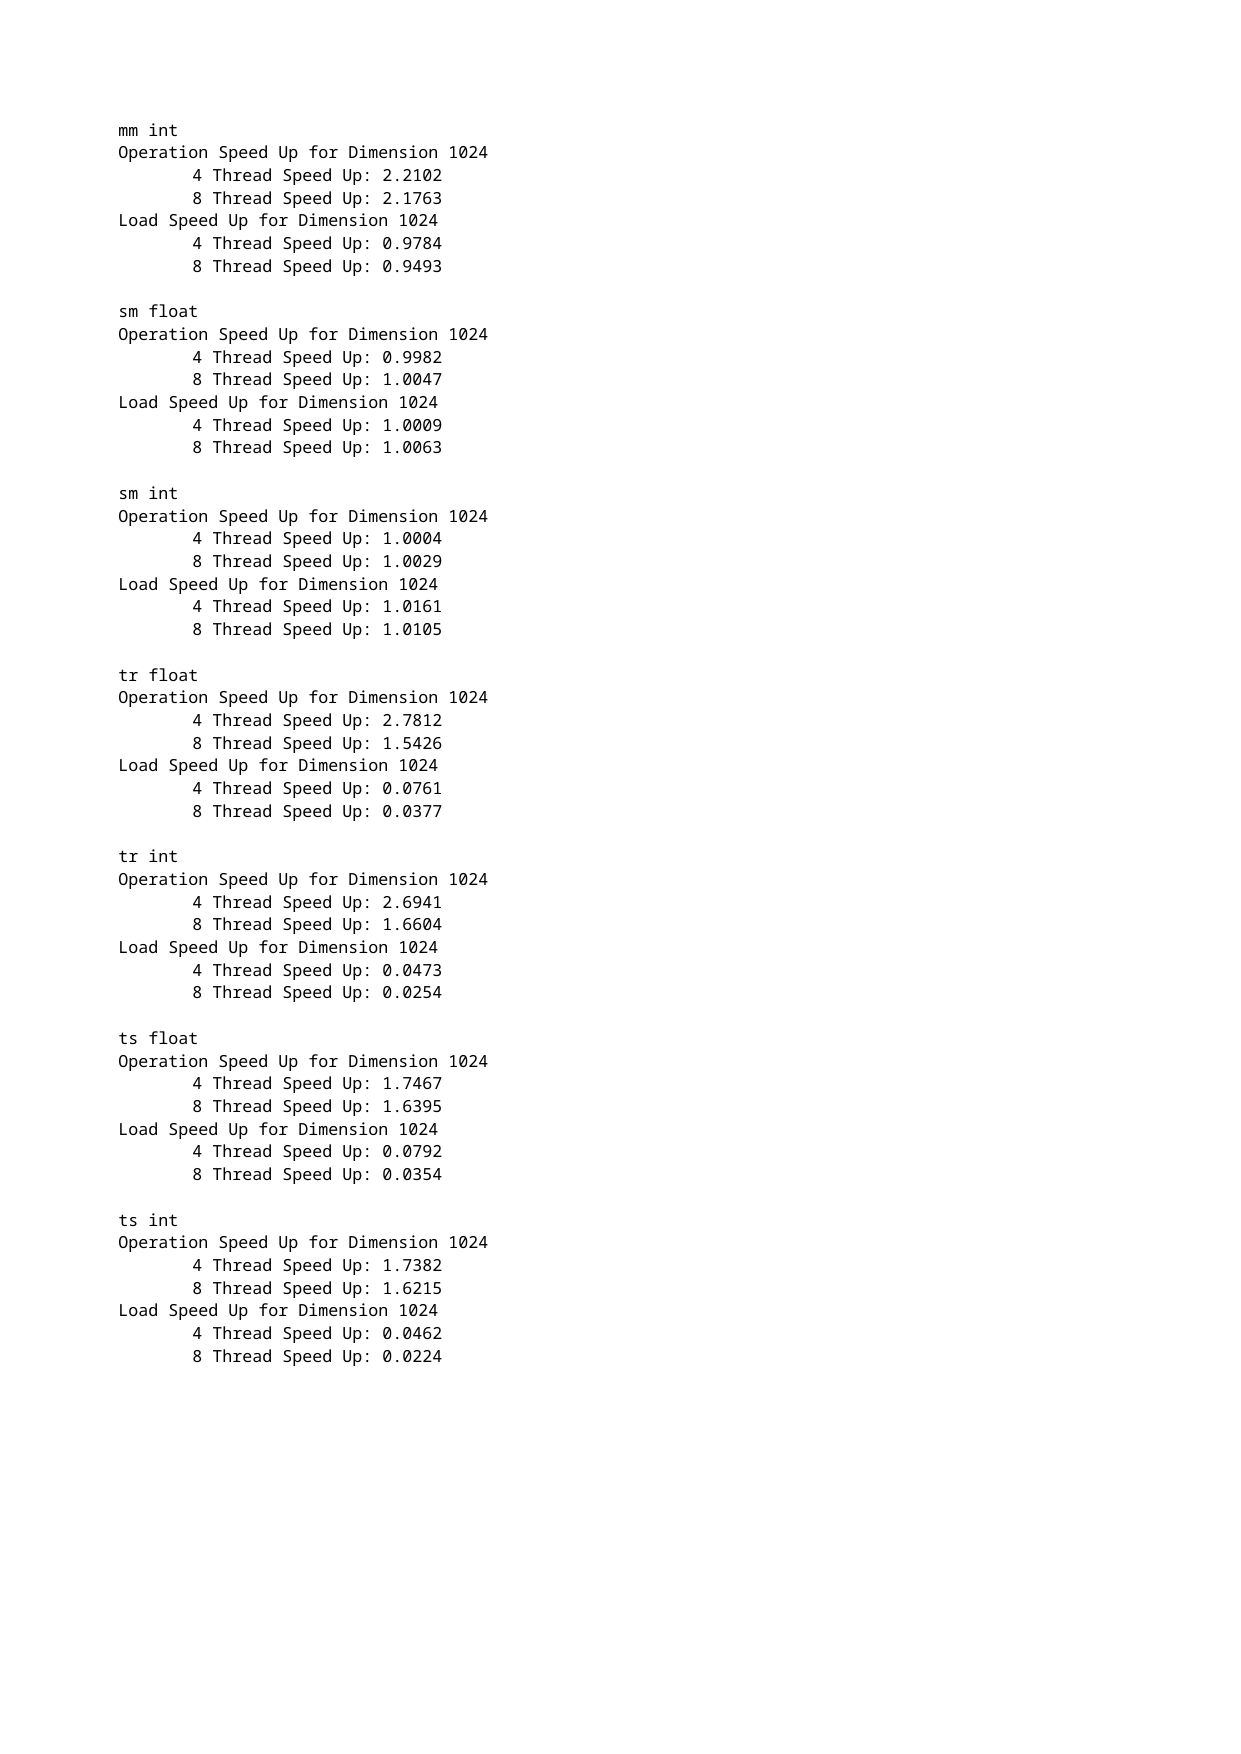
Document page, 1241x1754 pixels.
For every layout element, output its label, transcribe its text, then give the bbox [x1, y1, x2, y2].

text 4 Thread Speed Up: 2.7812 [118, 708, 1122, 731]
text 4 Thread Speed Up: 0.0462 [118, 1322, 1122, 1344]
text Load Speed Up for Dimension 1024 [118, 754, 1122, 777]
text Operation Speed Up for Dimension 1024 [118, 322, 1122, 345]
text 4 Thread Speed Up: 1.0161 [118, 595, 1122, 618]
text 4 Thread Speed Up: 2.2102 [118, 163, 1122, 186]
text Operation Speed Up for Dimension 1024 [118, 1049, 1122, 1072]
text 4 Thread Speed Up: 1.7467 [118, 1072, 1122, 1094]
text Load Speed Up for Dimension 1024 [118, 1117, 1122, 1140]
text 8 Thread Speed Up: 1.0047 [118, 368, 1122, 391]
text Load Speed Up for Dimension 1024 [118, 391, 1122, 413]
text Operation Speed Up for Dimension 1024 [118, 686, 1122, 708]
text Load Speed Up for Dimension 1024 [118, 572, 1122, 595]
text Operation Speed Up for Dimension 1024 [118, 504, 1122, 527]
text 4 Thread Speed Up: 0.0761 [118, 777, 1122, 799]
text 8 Thread Speed Up: 1.0029 [118, 549, 1122, 572]
text 8 Thread Speed Up: 1.6215 [118, 1276, 1122, 1299]
text ts int [118, 1208, 1122, 1231]
text Operation Speed Up for Dimension 1024 [118, 867, 1122, 890]
text tr float [118, 663, 1122, 686]
text sm int [118, 481, 1122, 504]
text 8 Thread Speed Up: 1.0105 [118, 618, 1122, 640]
text 4 Thread Speed Up: 0.9982 [118, 345, 1122, 368]
text 4 Thread Speed Up: 2.6941 [118, 890, 1122, 913]
text 4 Thread Speed Up: 0.0473 [118, 958, 1122, 981]
text 8 Thread Speed Up: 1.6395 [118, 1094, 1122, 1117]
text 8 Thread Speed Up: 0.0377 [118, 799, 1122, 822]
text 4 Thread Speed Up: 1.0004 [118, 527, 1122, 549]
text 4 Thread Speed Up: 1.0009 [118, 413, 1122, 436]
text 8 Thread Speed Up: 1.6604 [118, 913, 1122, 936]
text tr int [118, 845, 1122, 867]
text 8 Thread Speed Up: 1.0063 [118, 436, 1122, 459]
text ts float [118, 1026, 1122, 1049]
text 8 Thread Speed Up: 0.0224 [118, 1344, 1122, 1367]
text 4 Thread Speed Up: 0.9784 [118, 232, 1122, 254]
text 8 Thread Speed Up: 0.0354 [118, 1163, 1122, 1185]
text Operation Speed Up for Dimension 1024 [118, 1231, 1122, 1253]
text Load Speed Up for Dimension 1024 [118, 936, 1122, 958]
text 8 Thread Speed Up: 2.1763 [118, 186, 1122, 209]
text Load Speed Up for Dimension 1024 [118, 209, 1122, 232]
text mm int [118, 118, 1122, 141]
text Load Speed Up for Dimension 1024 [118, 1299, 1122, 1322]
text Operation Speed Up for Dimension 1024 [118, 141, 1122, 163]
text 4 Thread Speed Up: 0.0792 [118, 1140, 1122, 1163]
text 4 Thread Speed Up: 1.7382 [118, 1253, 1122, 1276]
text sm float [118, 300, 1122, 322]
text 8 Thread Speed Up: 1.5426 [118, 731, 1122, 754]
text 8 Thread Speed Up: 0.0254 [118, 981, 1122, 1004]
text 8 Thread Speed Up: 0.9493 [118, 254, 1122, 277]
